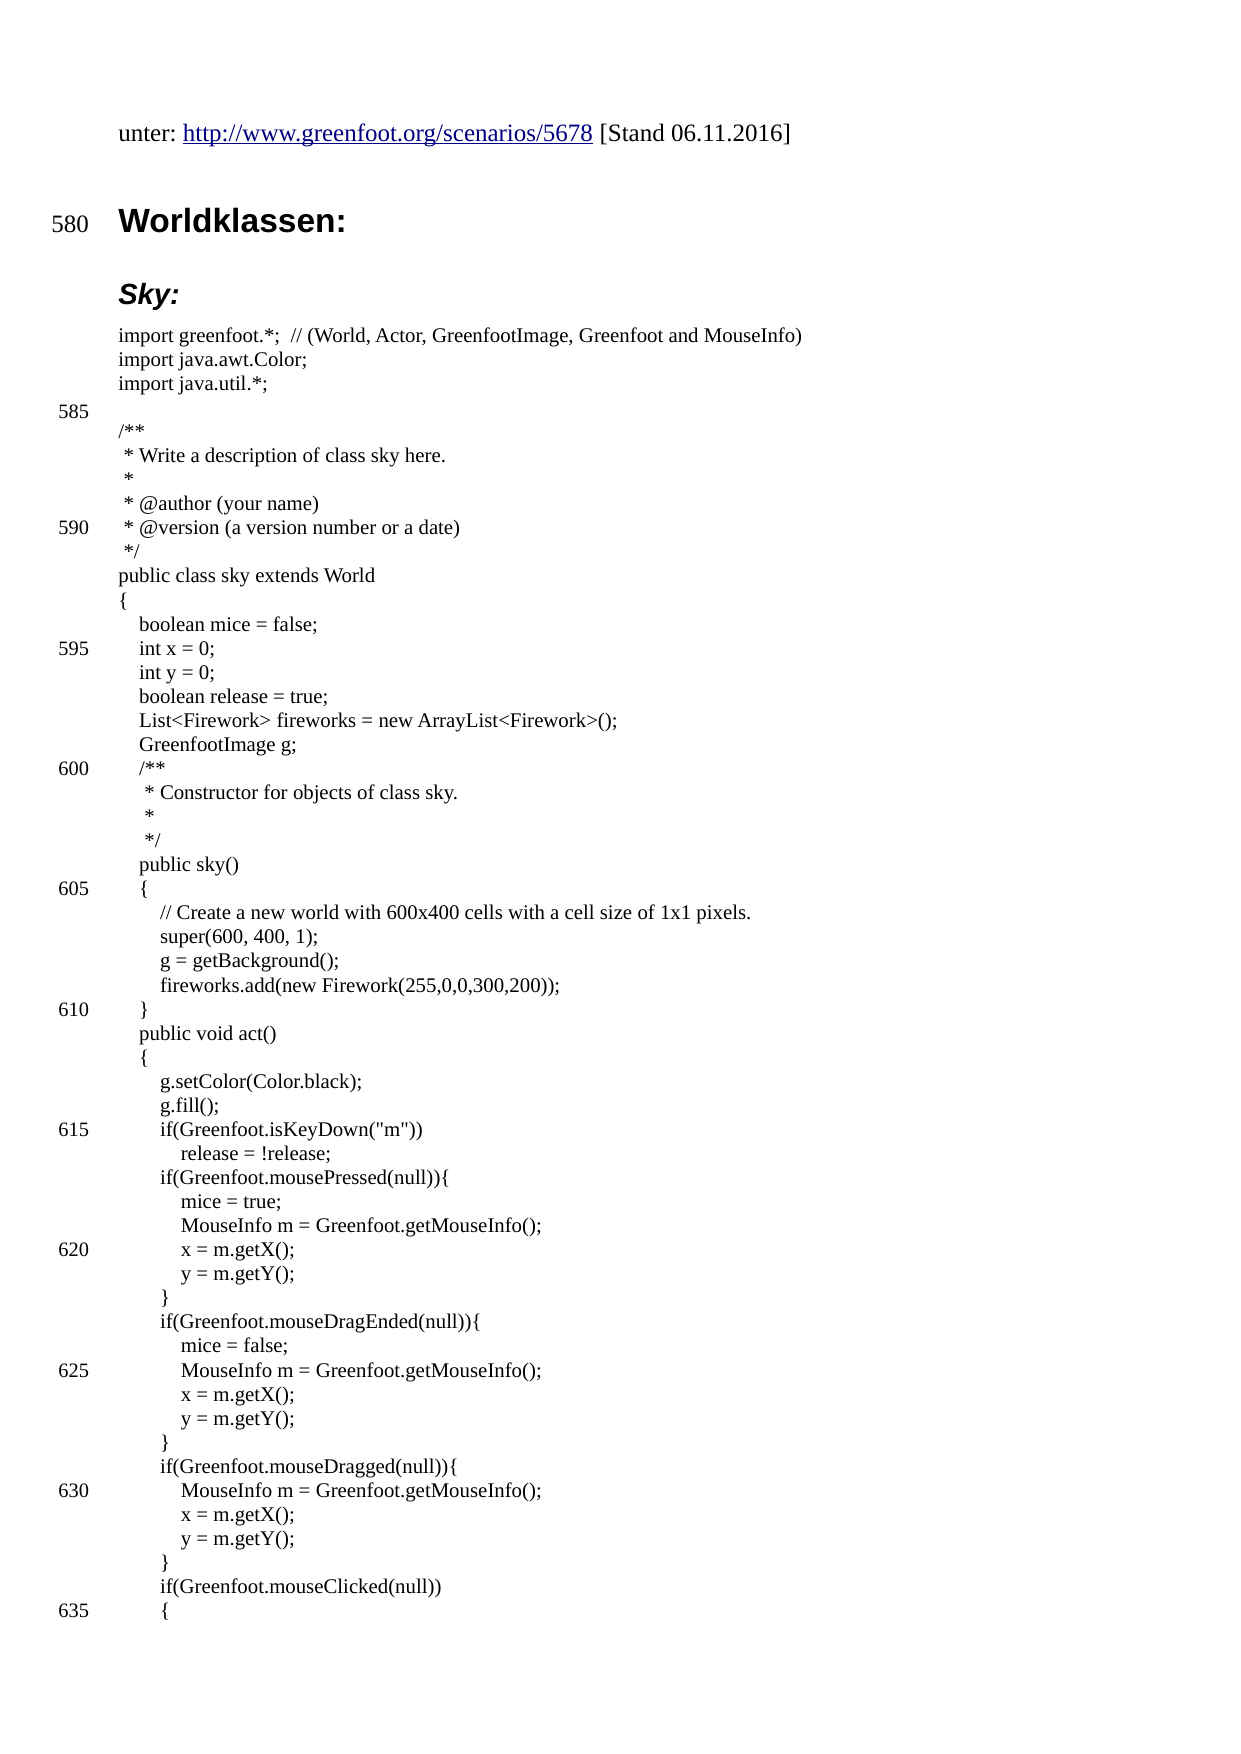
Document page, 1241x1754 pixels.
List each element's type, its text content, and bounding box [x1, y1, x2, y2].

text super(600, 400, 1); [118, 924, 1122, 948]
text * [118, 467, 1122, 491]
text if(Greenfoot.isKeyDown("m")) [118, 1117, 1122, 1141]
text boolean release = true; [118, 684, 1122, 708]
text /** [118, 419, 1122, 443]
text int y = 0; [118, 660, 1122, 684]
text import java.util.*; [118, 371, 1122, 395]
text g.fill(); [118, 1093, 1122, 1117]
text x = m.getX(); [118, 1237, 1122, 1261]
text /** [118, 756, 1122, 780]
text mice = true; [118, 1189, 1122, 1213]
text * Constructor for objects of class sky. [118, 780, 1122, 804]
subtitle Sky: [118, 277, 1122, 310]
text * @author (your name) [118, 491, 1122, 515]
text } [118, 1430, 1122, 1454]
text fireworks.add(new Firework(255,0,0,300,200)); [118, 972, 1122, 997]
text } [118, 1550, 1122, 1574]
text */ [118, 539, 1122, 563]
text g = getBackground(); [118, 948, 1122, 972]
text */ [118, 828, 1122, 852]
text if(Greenfoot.mouseDragEnded(null)){ [118, 1309, 1122, 1333]
text public class sky extends World [118, 563, 1122, 587]
text { [118, 1045, 1122, 1069]
text // Create a new world with 600x400 cells with a cell size of 1x1 pixels. [118, 900, 1122, 924]
text } [118, 1285, 1122, 1309]
text y = m.getY(); [118, 1261, 1122, 1285]
text x = m.getX(); [118, 1382, 1122, 1406]
text y = m.getY(); [118, 1406, 1122, 1430]
text import greenfoot.*; // (World, Actor, GreenfootImage, Greenfoot and MouseInfo) [118, 323, 1122, 347]
text GreenfootImage g; [118, 732, 1122, 756]
text int x = 0; [118, 636, 1122, 660]
text y = m.getY(); [118, 1526, 1122, 1550]
text List<Firework> fireworks = new ArrayList<Firework>(); [118, 708, 1122, 732]
text mice = false; [118, 1333, 1122, 1357]
text if(Greenfoot.mouseClicked(null)) [118, 1574, 1122, 1598]
text g.setColor(Color.black); [118, 1069, 1122, 1093]
text MouseInfo m = Greenfoot.getMouseInfo(); [118, 1357, 1122, 1382]
text * [118, 804, 1122, 828]
text if(Greenfoot.mousePressed(null)){ [118, 1165, 1122, 1189]
text unter: http://www.greenfoot.org/scenarios/5678 [Stand 06.11.2016] [118, 118, 1122, 147]
text release = !release; [118, 1141, 1122, 1165]
text } [118, 997, 1122, 1021]
text { [118, 1598, 1122, 1622]
text x = m.getX(); [118, 1502, 1122, 1526]
text { [118, 587, 1122, 612]
text * Write a description of class sky here. [118, 443, 1122, 467]
text public void act() [118, 1021, 1122, 1045]
text MouseInfo m = Greenfoot.getMouseInfo(); [118, 1213, 1122, 1237]
text public sky() [118, 852, 1122, 876]
text if(Greenfoot.mouseDragged(null)){ [118, 1454, 1122, 1478]
text { [118, 876, 1122, 900]
text * @version (a version number or a date) [118, 515, 1122, 539]
subtitle Worldklassen: [118, 201, 1122, 239]
text boolean mice = false; [118, 612, 1122, 636]
text MouseInfo m = Greenfoot.getMouseInfo(); [118, 1478, 1122, 1502]
text import java.awt.Color; [118, 347, 1122, 371]
